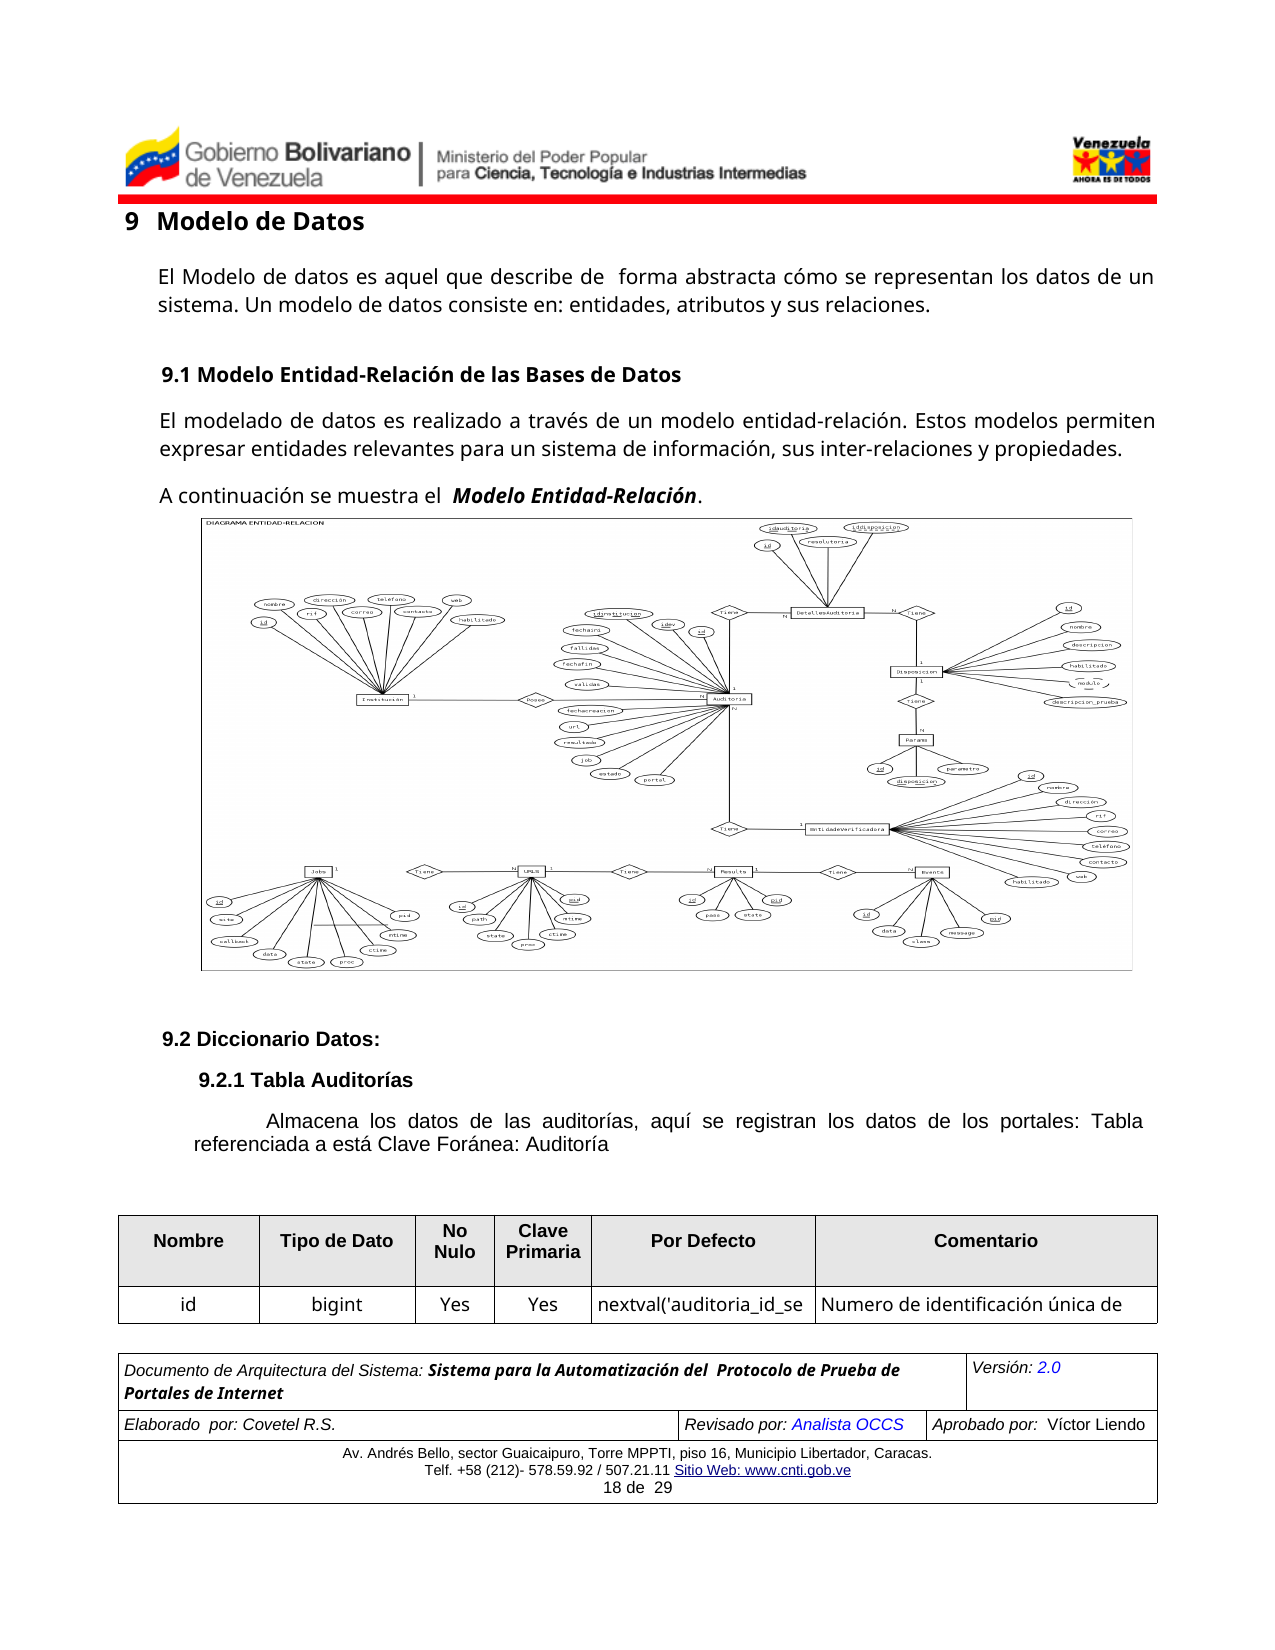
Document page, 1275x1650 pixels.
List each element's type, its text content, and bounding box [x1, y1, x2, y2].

table_cell bigint [260, 1287, 415, 1323]
subtitle Modelo de Datos [118, 204, 1157, 237]
subtitle Diccionario Datos: [156, 1027, 1157, 1051]
table_cell id [119, 1287, 259, 1323]
picture [201, 518, 1133, 971]
table_cell Yes [495, 1287, 591, 1323]
table_header No Nulo [416, 1216, 494, 1286]
picture [118, 118, 1157, 204]
table_header Clave Primaria [495, 1216, 591, 1286]
table_cell Numero de identificación única de [816, 1287, 1157, 1323]
subtitle Modelo Entidad-Relación de las Bases de Datos [156, 360, 1157, 388]
table_header Por Defecto [592, 1216, 815, 1286]
table_cell Yes [416, 1287, 494, 1323]
text El Modelo de datos es aquel que describe de forma abstracta cómo se representan los datos de un sistema. Un modelo de datos consiste en: entidades, atributos y sus relaciones. [158, 262, 1157, 319]
table_header Tipo de Dato [260, 1216, 415, 1286]
text El modelado de datos es realizado a través de un modelo entidad-relación. Estos modelos permiten expresar entidades relevantes para un sistema de información, sus inter-relaciones y propiedades. [159, 406, 1157, 463]
table_header Nombre [119, 1216, 259, 1286]
text A continuación se muestra el Modelo Entidad-Relación. [159, 481, 1157, 509]
subtitle Tabla Auditorías [192, 1068, 1157, 1092]
table_cell nextval('auditoria_id_se [592, 1287, 815, 1323]
table_header Comentario [816, 1216, 1157, 1286]
text Almacena los datos de las auditorías, aquí se registran los datos de los portales: Tabla referenciada a está Clave Foránea: Auditoría [118, 1109, 1157, 1156]
